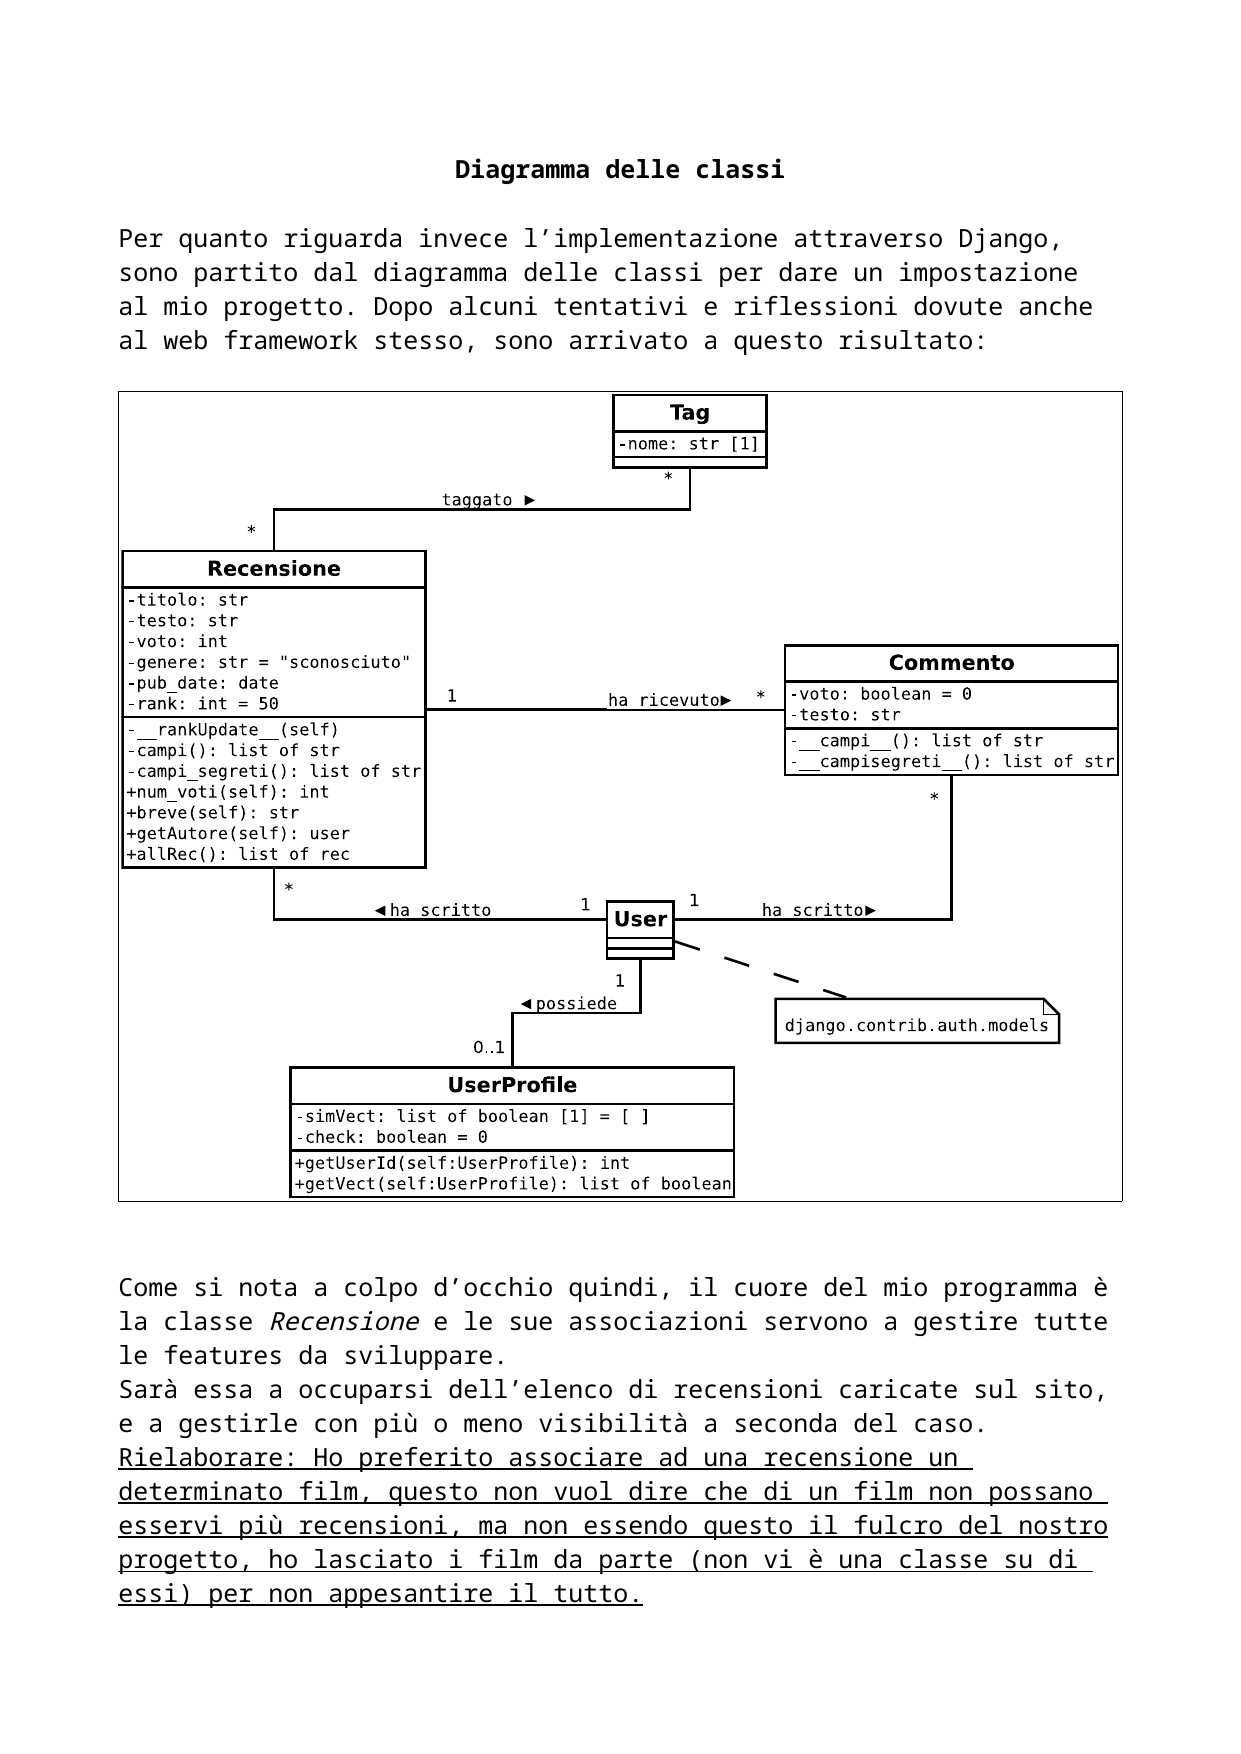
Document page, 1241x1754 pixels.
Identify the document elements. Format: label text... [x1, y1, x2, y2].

text Sarà essa a occuparsi dell’elenco di recensioni caricate sul sito, e a gestirle con più o meno visibilità a seconda del caso. [118, 1371, 1122, 1439]
text Come si nota a colpo d’occhio quindi, il cuore del mio programma è la classe Recensione e le sue associazioni servono a gestire tutte le features da sviluppare. [118, 1269, 1122, 1371]
text Rielaborare: Ho preferito associare ad una recensione un determinato film, questo non vuol dire che di un film non possano esservi più recensioni, ma non essendo questo il fulcro del nostro progetto, ho lasciato i film da parte (non vi è una classe su di essi) per non appesantire il tutto. [118, 1439, 1122, 1610]
text Diagramma delle classi [118, 152, 1122, 186]
text Per quanto riguarda invece l’implementazione attraverso Django, sono partito dal diagramma delle classi per dare un impostazione al mio progetto. Dopo alcuni tentativi e riflessioni dovute anche al web framework stesso, sono arrivato a questo risultato: [118, 220, 1122, 357]
